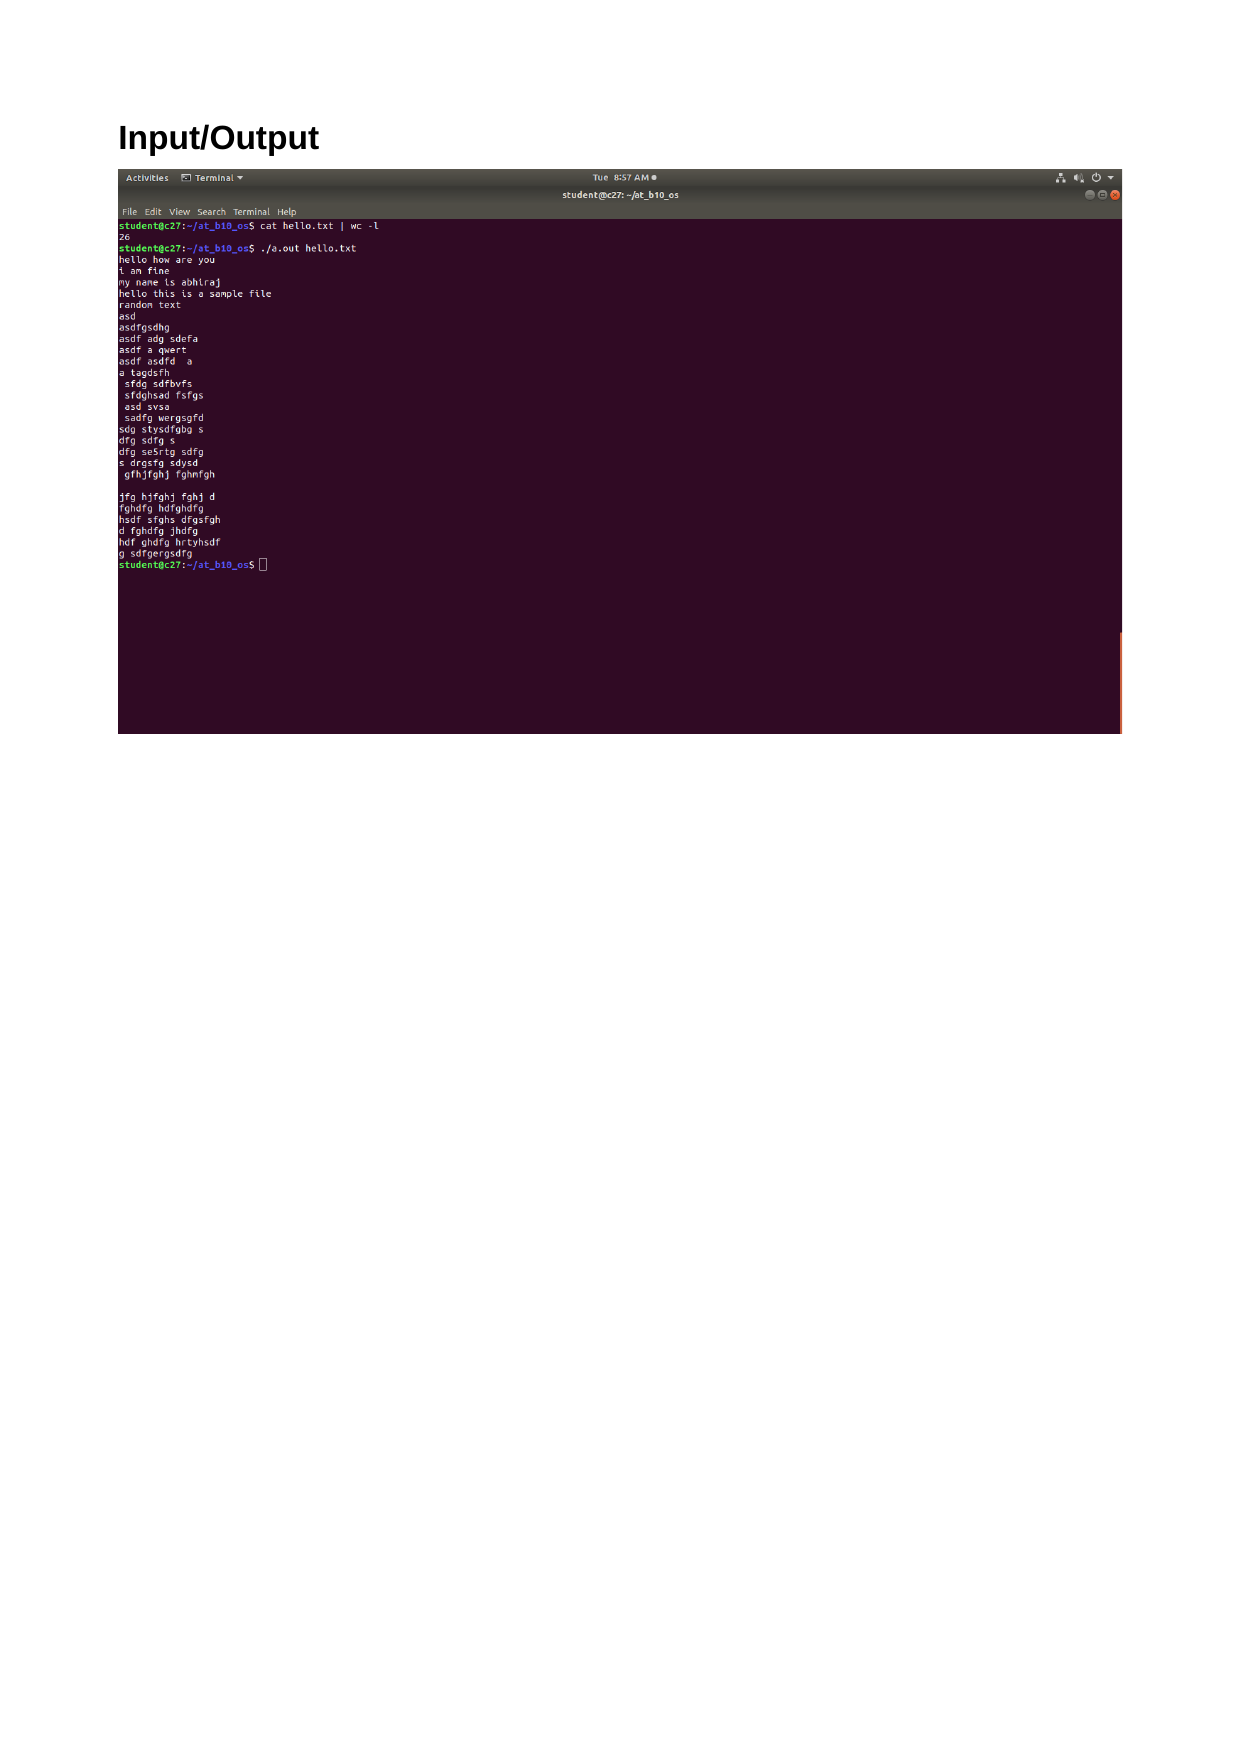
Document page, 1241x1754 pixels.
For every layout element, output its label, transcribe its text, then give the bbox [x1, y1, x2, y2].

subtitle Input/Output [118, 118, 1122, 157]
picture [118, 169, 1123, 734]
